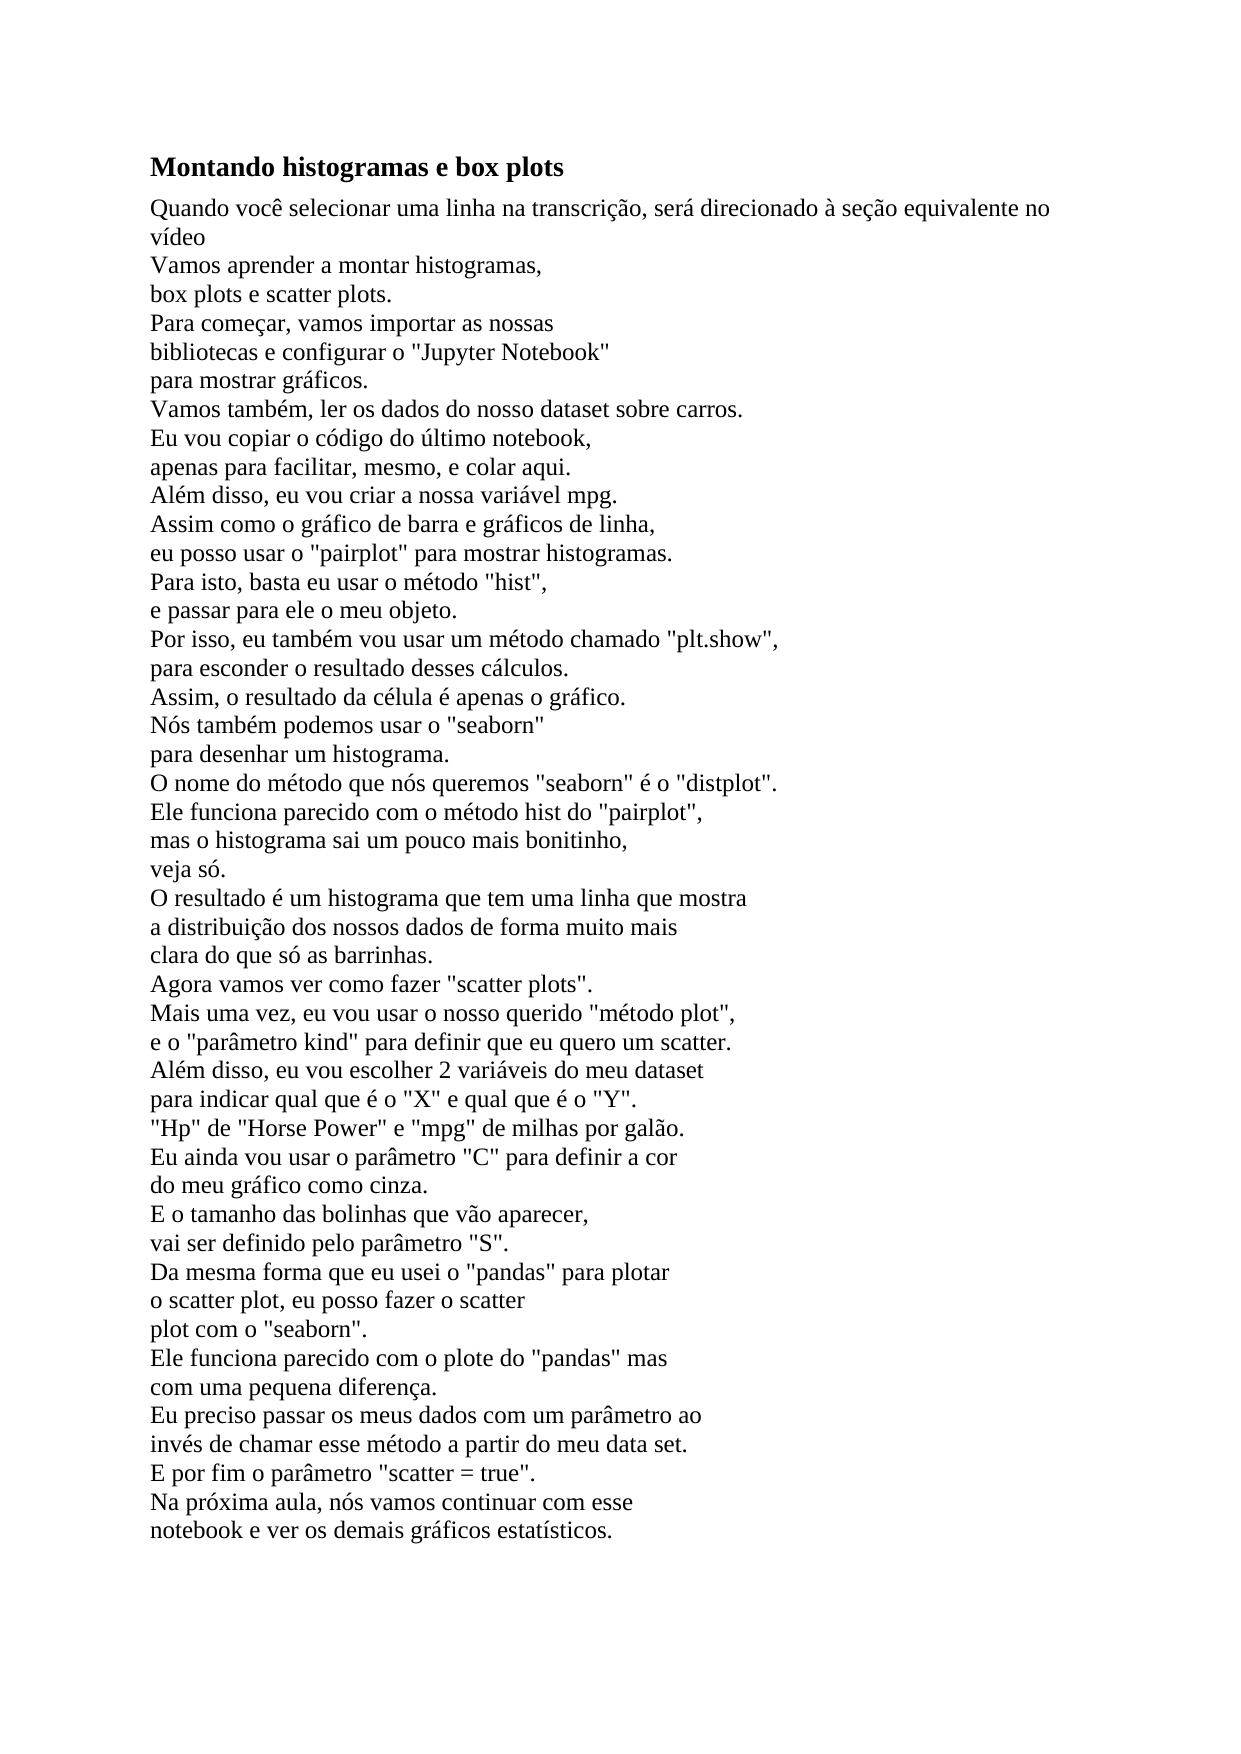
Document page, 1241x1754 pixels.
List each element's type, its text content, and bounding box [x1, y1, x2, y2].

text Além disso, eu vou escolher 2 variáveis do meu dataset [150, 1055, 1090, 1084]
text Eu ainda vou usar o parâmetro "C" para definir a cor [150, 1142, 1090, 1170]
text box plots e scatter plots. [150, 279, 1090, 308]
text mas o histograma sai um pouco mais bonitinho, [150, 825, 1090, 854]
text Nós também podemos usar o "seaborn" [150, 710, 1090, 739]
text bibliotecas e configurar o "Jupyter Notebook" [150, 337, 1090, 365]
text do meu gráfico como cinza. [150, 1170, 1090, 1199]
text Ele funciona parecido com o método hist do "pairplot", [150, 797, 1090, 825]
text clara do que só as barrinhas. [150, 940, 1090, 969]
text e passar para ele o meu objeto. [150, 595, 1090, 624]
text Na próxima aula, nós vamos continuar com esse [150, 1487, 1090, 1515]
text Vamos aprender a montar histogramas, [150, 250, 1090, 279]
text Eu preciso passar os meus dados com um parâmetro ao [150, 1400, 1090, 1429]
text notebook e ver os demais gráficos estatísticos. [150, 1515, 1090, 1544]
text com uma pequena diferença. [150, 1372, 1090, 1400]
text para esconder o resultado desses cálculos. [150, 653, 1090, 682]
text para desenhar um histograma. [150, 739, 1090, 768]
text invés de chamar esse método a partir do meu data set. [150, 1429, 1090, 1458]
text E por fim o parâmetro "scatter = true". [150, 1458, 1090, 1487]
text Vamos também, ler os dados do nosso dataset sobre carros. [150, 394, 1090, 423]
text Por isso, eu também vou usar um método chamado "plt.show", [150, 624, 1090, 653]
text o scatter plot, eu posso fazer o scatter [150, 1285, 1090, 1314]
text para mostrar gráficos. [150, 365, 1090, 394]
text plot com o "seaborn". [150, 1314, 1090, 1343]
text Além disso, eu vou criar a nossa variável mpg. [150, 480, 1090, 509]
text eu posso usar o "pairplot" para mostrar histogramas. [150, 538, 1090, 567]
text Agora vamos ver como fazer "scatter plots". [150, 969, 1090, 998]
text e o "parâmetro kind" para definir que eu quero um scatter. [150, 1027, 1090, 1055]
text Ele funciona parecido com o plote do "pandas" mas [150, 1343, 1090, 1372]
text O nome do método que nós queremos "seaborn" é o "distplot". [150, 768, 1090, 797]
subtitle Montando histogramas e box plots [150, 150, 1090, 182]
text O resultado é um histograma que tem uma linha que mostra [150, 883, 1090, 912]
text Eu vou copiar o código do último notebook, [150, 423, 1090, 452]
text Assim como o gráfico de barra e gráficos de linha, [150, 509, 1090, 538]
text a distribuição dos nossos dados de forma muito mais [150, 912, 1090, 940]
text Assim, o resultado da célula é apenas o gráfico. [150, 682, 1090, 710]
text Da mesma forma que eu usei o "pandas" para plotar [150, 1257, 1090, 1285]
text E o tamanho das bolinhas que vão aparecer, [150, 1199, 1090, 1228]
text veja só. [150, 854, 1090, 883]
text Quando você selecionar uma linha na transcrição, será direcionado à seção equivalente no vídeo [150, 193, 1090, 250]
text vai ser definido pelo parâmetro "S". [150, 1228, 1090, 1257]
text para indicar qual que é o "X" e qual que é o "Y". [150, 1084, 1090, 1113]
text Para começar, vamos importar as nossas [150, 308, 1090, 337]
text apenas para facilitar, mesmo, e colar aqui. [150, 452, 1090, 480]
text "Hp" de "Horse Power" e "mpg" de milhas por galão. [150, 1113, 1090, 1142]
text Para isto, basta eu usar o método "hist", [150, 567, 1090, 595]
text Mais uma vez, eu vou usar o nosso querido "método plot", [150, 998, 1090, 1027]
